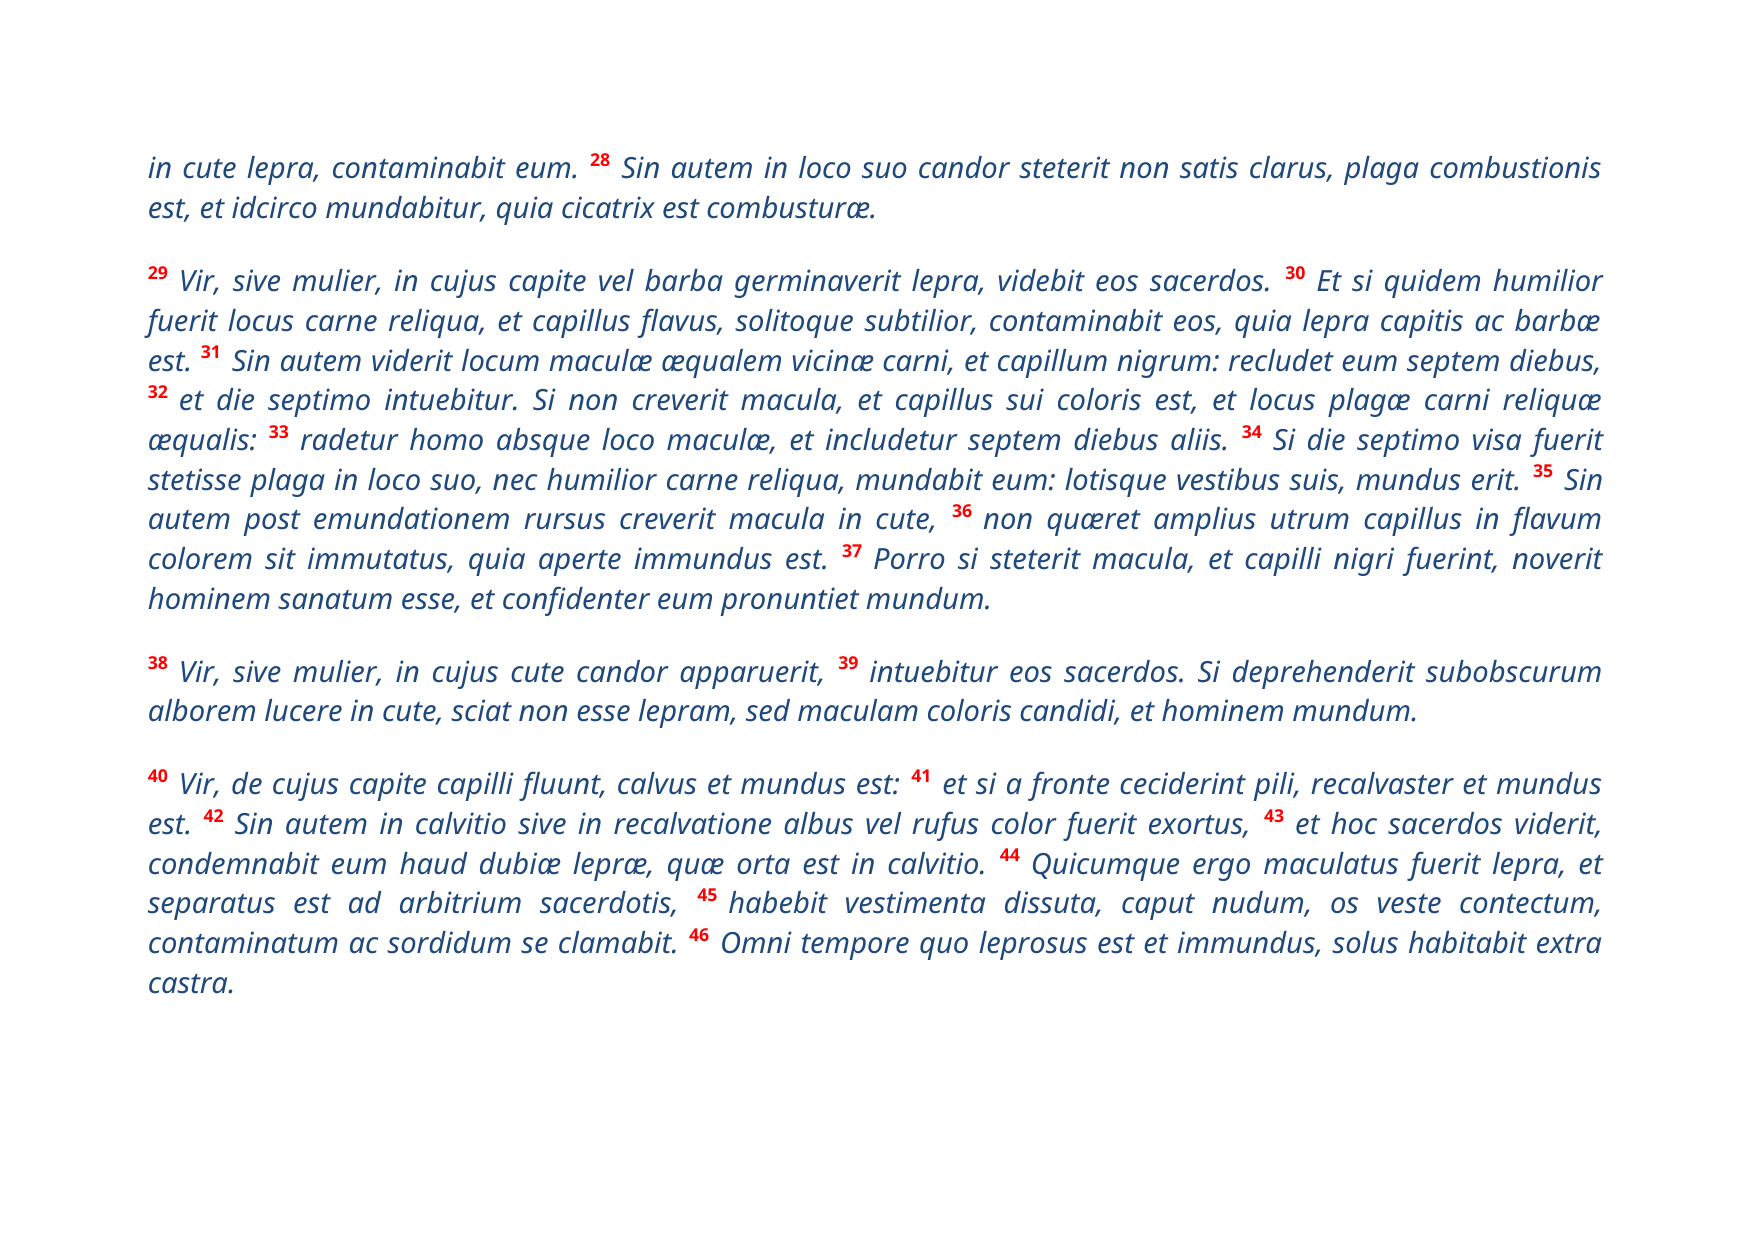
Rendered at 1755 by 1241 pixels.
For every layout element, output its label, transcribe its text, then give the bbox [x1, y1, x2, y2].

text 40 Vir, de cujus capite capilli fluunt, calvus et mundus est: 41 et si a fronte ceciderint pili, recalvaster et mundus est. 42 Sin autem in calvitio sive in recalvatione albus vel rufus color fuerit exortus, 43 et hoc sacerdos viderit, condemnabit eum haud dubiæ lepræ, quæ orta est in calvitio. 44 Quicumque ergo maculatus fuerit lepra, et separatus est ad arbitrium sacerdotis, 45 habebit vestimenta dissuta, caput nudum, os veste contectum, contaminatum ac sordidum se clamabit. 46 Omni tempore quo leprosus est et immundus, solus habitabit extra castra. [148, 764, 1606, 1002]
text 29 Vir, sive mulier, in cujus capite vel barba germinaverit lepra, videbit eos sacerdos. 30 Et si quidem humilior fuerit locus carne reliqua, et capillus flavus, solitoque subtilior, contaminabit eos, quia lepra capitis ac barbæ est. 31 Sin autem viderit locum maculæ æqualem vicinæ carni, et capillum nigrum: recludet eum septem diebus, 32 et die septimo intuebitur. Si non creverit macula, et capillus sui coloris est, et locus plagæ carni reliquæ æqualis: 33 radetur homo absque loco maculæ, et includetur septem diebus aliis. 34 Si die septimo visa fuerit stetisse plaga in loco suo, nec humilior carne reliqua, mundabit eum: lotisque vestibus suis, mundus erit. 35 Sin autem post emundationem rursus creverit macula in cute, 36 non quæret amplius utrum capillus in flavum colorem sit immutatus, quia aperte immundus est. 37 Porro si steterit macula, et capilli nigri fuerint, noverit hominem sanatum esse, et confidenter eum pronuntiet mundum. [148, 260, 1606, 618]
text 38 Vir, sive mulier, in cujus cute candor apparuerit, 39 intuebitur eos sacerdos. Si deprehenderit subobscurum alborem lucere in cute, sciat non esse lepram, sed maculam coloris candidi, et hominem mundum. [148, 651, 1606, 730]
text in cute lepra, contaminabit eum. 28 Sin autem in loco suo candor steterit non satis clarus, plaga combustionis est, et idcirco mundabitur, quia cicatrix est combusturæ. [148, 148, 1606, 227]
